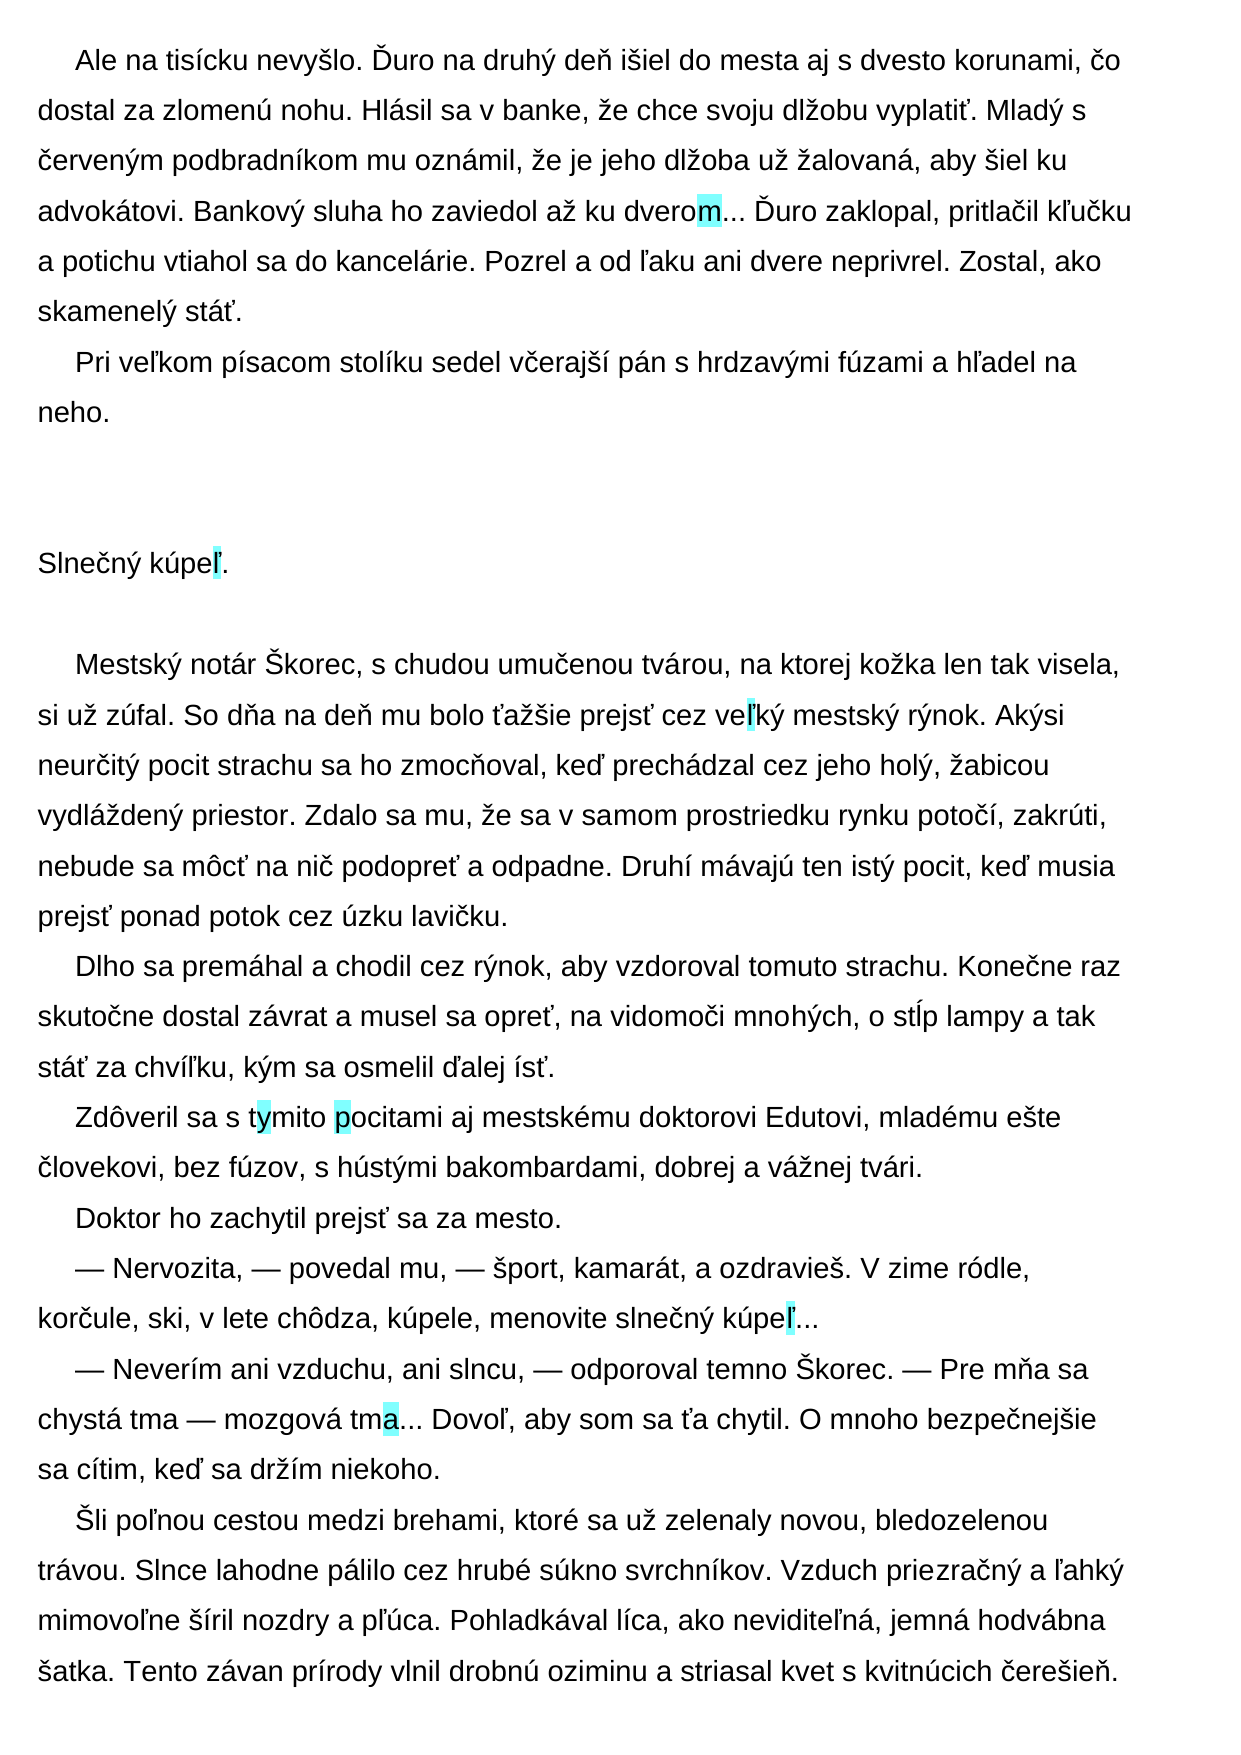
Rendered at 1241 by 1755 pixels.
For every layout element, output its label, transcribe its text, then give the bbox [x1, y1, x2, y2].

text Šli poľnou cestou medzi brehami, ktoré sa už zelenaly novou, bledozelenou trávou. Slnce lahodne pálilo cez hrubé súkno svrchníkov. Vzduch prie­zračný a ľahký mimovoľne šíril nozdry a pľúca. Pohladkával líca, ako neviditeľná, jemná hodvábna šatka. Tento závan prírody vlnil drobnú oziminu a striasal kvet s kvitnúcich čerešieň. [37, 1503, 1136, 1687]
text — Neverím ani vzduchu, ani slncu, — odporoval temno Škorec. — Pre mňa sa chystá tma — mozgová tma... Dovoľ, aby som sa ťa chytil. O mnoho bezpečnejšie sa cítim, keď sa držím niekoho. [37, 1352, 1136, 1486]
text Ale na tisícku nevyšlo. Ďuro na druhý deň išiel do mesta aj s dvesto korunami, čo dostal za zlomenú nohu. Hlásil sa v banke, že chce svoju dlžobu vyplatiť. Mladý s červeným podbradníkom mu oznámil, že je jeho dlžoba už žalovaná, aby šiel ku advokátovi. Bankový sluha ho zaviedol až ku dverom... Ďuro zaklopal, pritlačil kľučku a potichu vtiahol sa do kancelárie. Pozrel a od ľaku ani dvere neprivrel. Zostal, ako skamenelý stáť. [37, 43, 1136, 328]
text — Nervozita, — povedal mu, — šport, kamarát, a ozdravieš. V zime ródle, korčule, ski, v lete chôdza, kúpele, menovite slnečný kúpeľ... [37, 1251, 1136, 1335]
text Mestský notár Škorec, s chudou umučenou tvá­rou, na ktorej kožka len tak visela, si už zúfal. So dňa na deň mu bolo ťažšie prejsť cez veľký mestský rýnok. Akýsi neurčitý pocit strachu sa ho zmocňoval, keď prechádzal cez jeho holý, žabicou vydláždený priestor. Zdalo sa mu, že sa v sa­mom prostriedku rynku potočí, zakrúti, nebude sa môcť na nič podopreť a odpadne. Druhí mávajú ten istý pocit, keď musia prejsť ponad potok cez úzku lavičku. [37, 647, 1136, 932]
text Pri veľkom písacom stolíku sedel včerajší pán s hrdzavými fúzami a hľadel na neho. [37, 345, 1136, 428]
text Zdôveril sa s tymito pocitami aj mestskému doktorovi Edutovi, mladému ešte človekovi, bez fúzov, s hústými bakombardami, dobrej a vážnej tvári. [37, 1100, 1136, 1184]
subtitle Slnečný kúpeľ. [37, 546, 1136, 579]
text Doktor ho zachytil prejsť sa za mesto. [37, 1201, 1136, 1234]
text Dlho sa premáhal a chodil cez rýnok, aby vzdoroval tomuto strachu. Konečne raz skutočne dostal závrat a musel sa opreť, na vidomoči mno­hých, o stĺp lampy a tak stáť za chvíľku, kým sa osmelil ďalej ísť. [37, 949, 1136, 1083]
